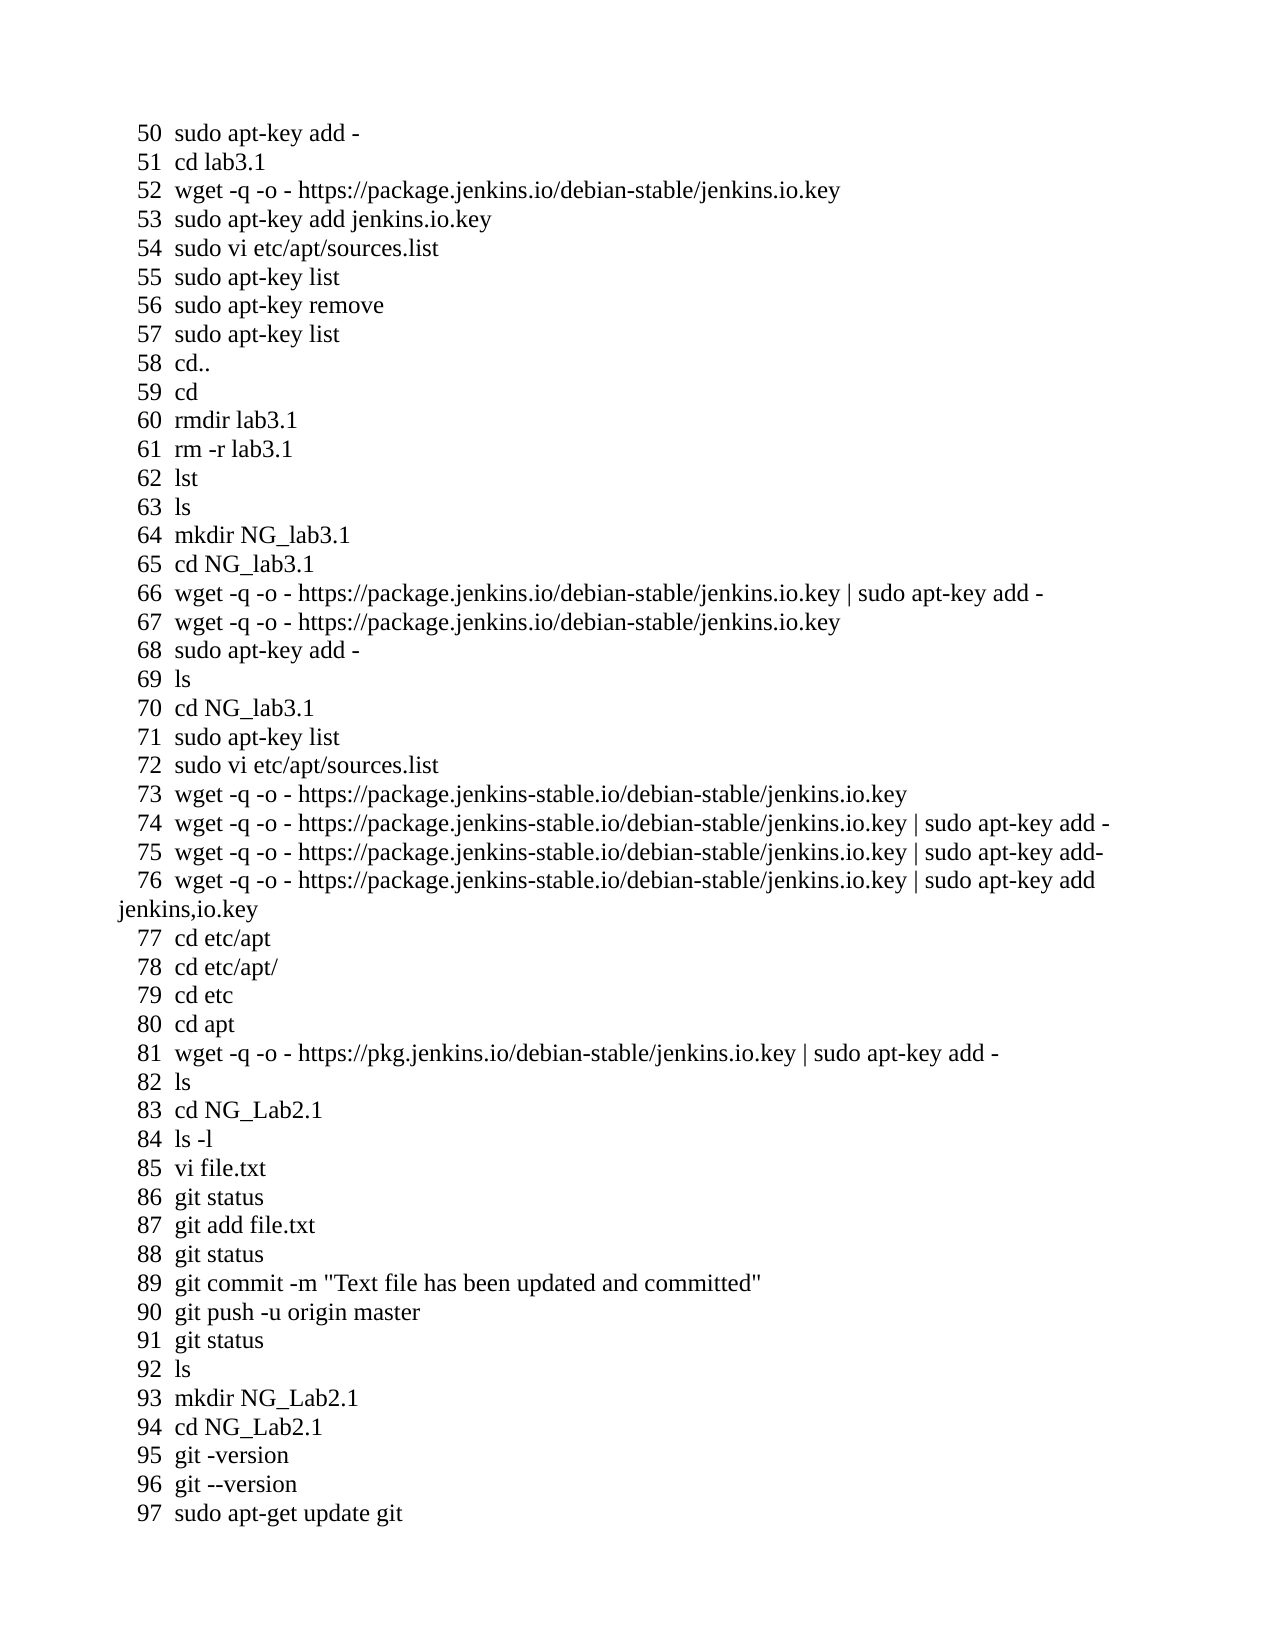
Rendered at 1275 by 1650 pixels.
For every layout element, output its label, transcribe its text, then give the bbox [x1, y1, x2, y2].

text 60 rmdir lab3.1 [118, 406, 1157, 434]
text 54 sudo vi etc/apt/sources.list [118, 233, 1157, 262]
text 91 git status [118, 1326, 1157, 1354]
text 97 sudo apt-get update git [118, 1498, 1157, 1527]
text 61 rm -r lab3.1 [118, 434, 1157, 463]
text 56 sudo apt-key remove [118, 291, 1157, 319]
text 82 ls [118, 1067, 1157, 1096]
text 77 cd etc/apt [118, 923, 1157, 952]
text 86 git status [118, 1182, 1157, 1211]
text 68 sudo apt-key add - [118, 636, 1157, 664]
text 75 wget -q -o - https://package.jenkins-stable.io/debian-stable/jenkins.io.key | sudo apt-key add- [118, 837, 1157, 866]
text 87 git add file.txt [118, 1211, 1157, 1239]
text 69 ls [118, 664, 1157, 693]
text 53 sudo apt-key add jenkins.io.key [118, 204, 1157, 233]
text 71 sudo apt-key list [118, 722, 1157, 751]
text 81 wget -q -o - https://pkg.jenkins.io/debian-stable/jenkins.io.key | sudo apt-key add - [118, 1038, 1157, 1067]
text 55 sudo apt-key list [118, 262, 1157, 291]
text 93 mkdir NG_Lab2.1 [118, 1383, 1157, 1412]
text 96 git --version [118, 1469, 1157, 1498]
text 59 cd [118, 377, 1157, 406]
text 94 cd NG_Lab2.1 [118, 1412, 1157, 1441]
text 62 lst [118, 463, 1157, 492]
text 90 git push -u origin master [118, 1297, 1157, 1326]
text 70 cd NG_lab3.1 [118, 693, 1157, 722]
text 83 cd NG_Lab2.1 [118, 1096, 1157, 1124]
text 51 cd lab3.1 [118, 147, 1157, 176]
text 52 wget -q -o - https://package.jenkins.io/debian-stable/jenkins.io.key [118, 176, 1157, 204]
text 66 wget -q -o - https://package.jenkins.io/debian-stable/jenkins.io.key | sudo apt-key add - [118, 578, 1157, 607]
text 64 mkdir NG_lab3.1 [118, 521, 1157, 549]
text 65 cd NG_lab3.1 [118, 549, 1157, 578]
text 58 cd.. [118, 348, 1157, 377]
text 78 cd etc/apt/ [118, 952, 1157, 981]
text 88 git status [118, 1239, 1157, 1268]
text 63 ls [118, 492, 1157, 521]
text 73 wget -q -o - https://package.jenkins-stable.io/debian-stable/jenkins.io.key [118, 779, 1157, 808]
text 76 wget -q -o - https://package.jenkins-stable.io/debian-stable/jenkins.io.key | sudo apt-key add jenkins,io.key [118, 866, 1157, 923]
text 84 ls -l [118, 1124, 1157, 1153]
text 72 sudo vi etc/apt/sources.list [118, 751, 1157, 779]
text 74 wget -q -o - https://package.jenkins-stable.io/debian-stable/jenkins.io.key | sudo apt-key add - [118, 808, 1157, 837]
text 67 wget -q -o - https://package.jenkins.io/debian-stable/jenkins.io.key [118, 607, 1157, 636]
text 85 vi file.txt [118, 1153, 1157, 1182]
text 92 ls [118, 1354, 1157, 1383]
text 89 git commit -m "Text file has been updated and committed" [118, 1268, 1157, 1297]
text 79 cd etc [118, 981, 1157, 1009]
text 80 cd apt [118, 1009, 1157, 1038]
text 50 sudo apt-key add - [118, 118, 1157, 147]
text 95 git -version [118, 1441, 1157, 1469]
text 57 sudo apt-key list [118, 319, 1157, 348]
